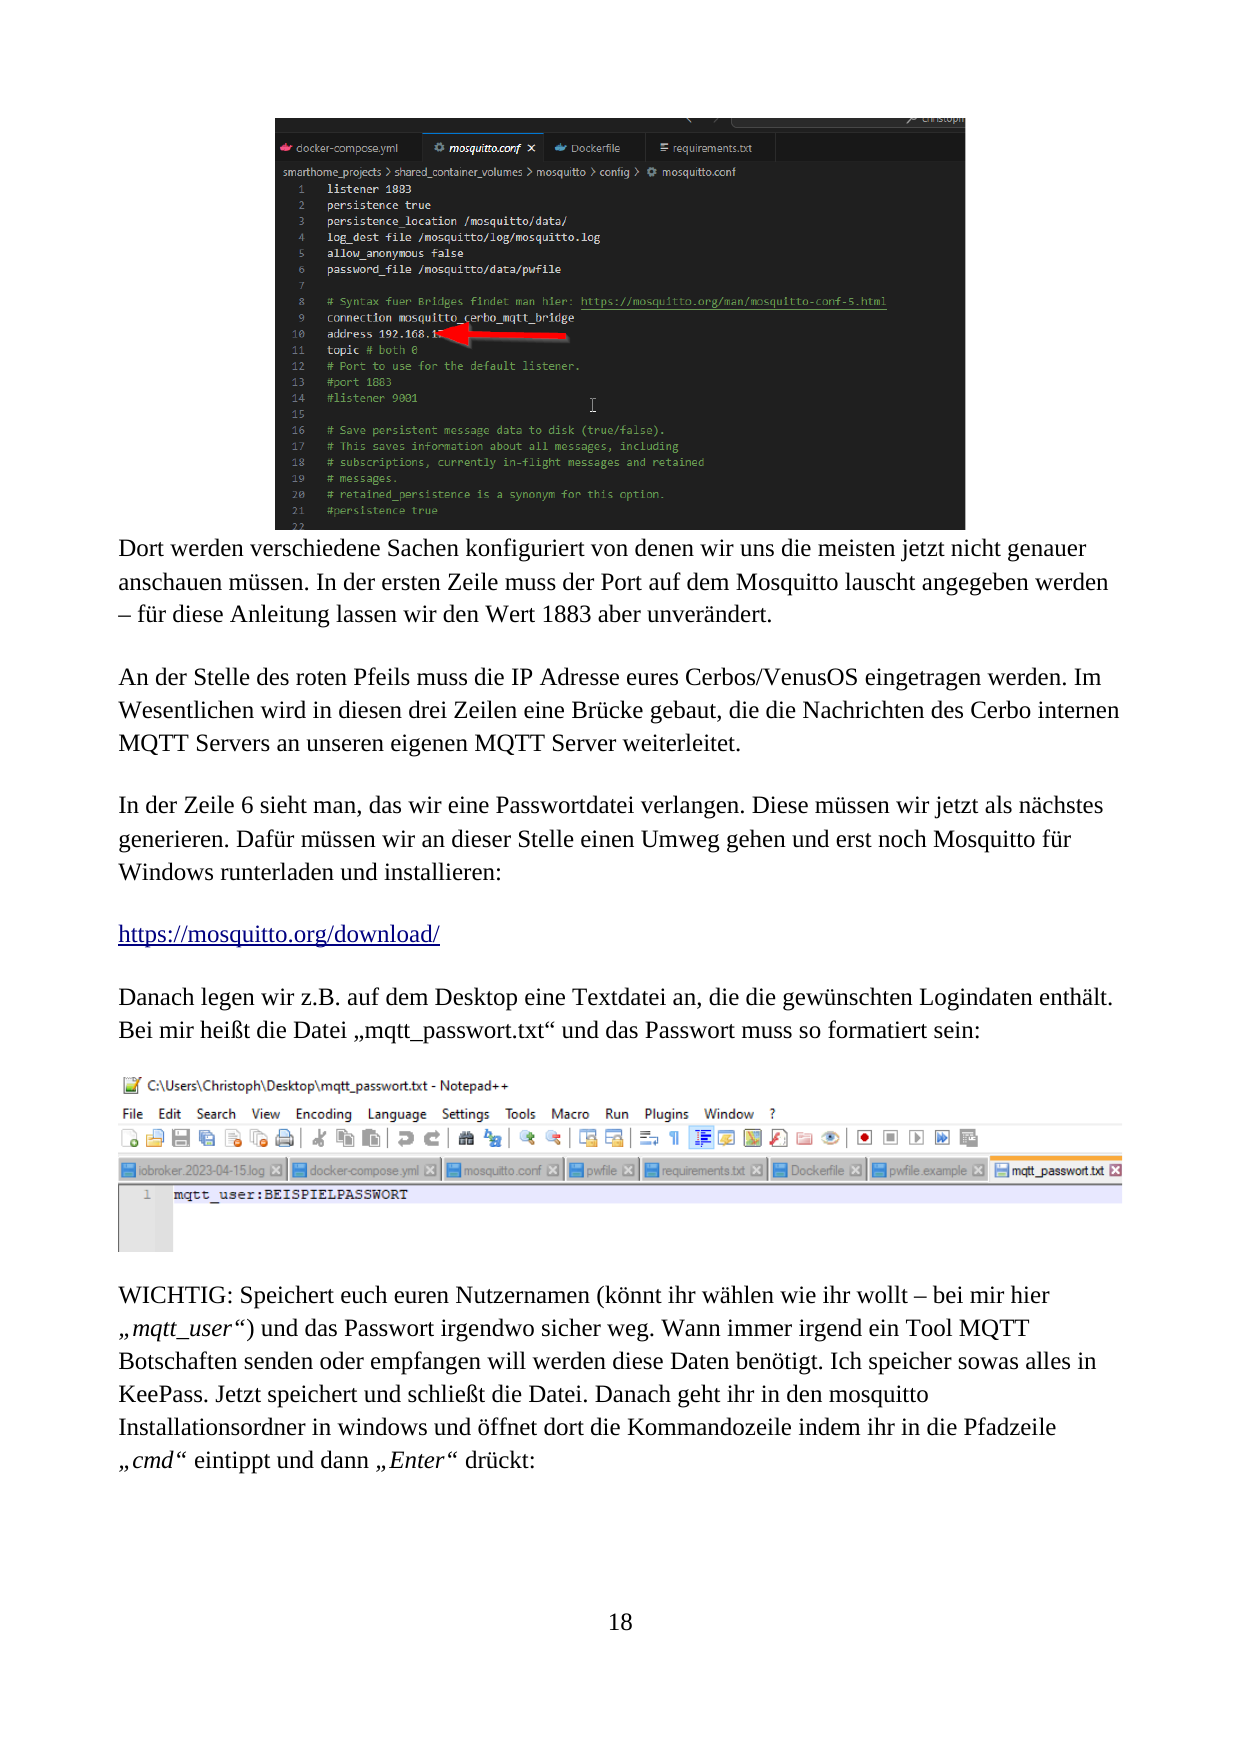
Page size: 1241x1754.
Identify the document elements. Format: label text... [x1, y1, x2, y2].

text Danach legen wir z.B. auf dem Desktop eine Textdatei an, die die gewünschten Logindaten enthält. Bei mir heißt die Datei „mqtt_passwort.txt“ und das Passwort muss so formatiert sein: [118, 982, 1122, 1043]
text In der Zeile 6 sieht man, das wir eine Passwortdatei verlangen. Diese müssen wir jetzt als nächstes generieren. Dafür müssen wir an dieser Stelle einen Umweg gehen und erst noch Mosquitto für Windows runterladen und installieren: [118, 791, 1122, 885]
text WICHTIG: Speichert euch euren Nutzernamen (könnt ihr wählen wie ihr wollt – bei mir hier „mqtt_user“) und das Passwort irgendwo sicher weg. Wann immer irgend ein Tool MQTT Botschaften senden oder empfangen will werden diese Daten benötigt. Ich speicher sowas alles in KeePass. Jetzt speichert und schließt die Datei. Danach geht ihr in den mosquitto Installationsordner in windows und öffnet dort die Kommandozeile indem ihr in die Pfadzeile „cmd“ eintippt und dann „Enter“ drückt: [118, 1280, 1122, 1474]
text Dort werden verschiedene Sachen konfiguriert von denen wir uns die meisten jetzt nicht genauer anschauen müssen. In der ersten Zeile muss der Port auf dem Mosquitto lauscht angegeben werden – für diese Anleitung lassen wir den Wert 1883 aber unverändert. [118, 118, 1122, 628]
text An der Stelle des roten Pfeils muss die IP Adresse eures Cerbos/VenusOS eingetragen werden. Im Wesentlichen wird in diesen drei Zeilen eine Brücke gebaut, die die Nachrichten des Cerbo internen MQTT Servers an unseren eigenen MQTT Server weiterleitet. [118, 662, 1122, 757]
text https://mosquitto.org/download/ [118, 919, 1122, 948]
picture [118, 1077, 1123, 1252]
picture [275, 118, 966, 530]
